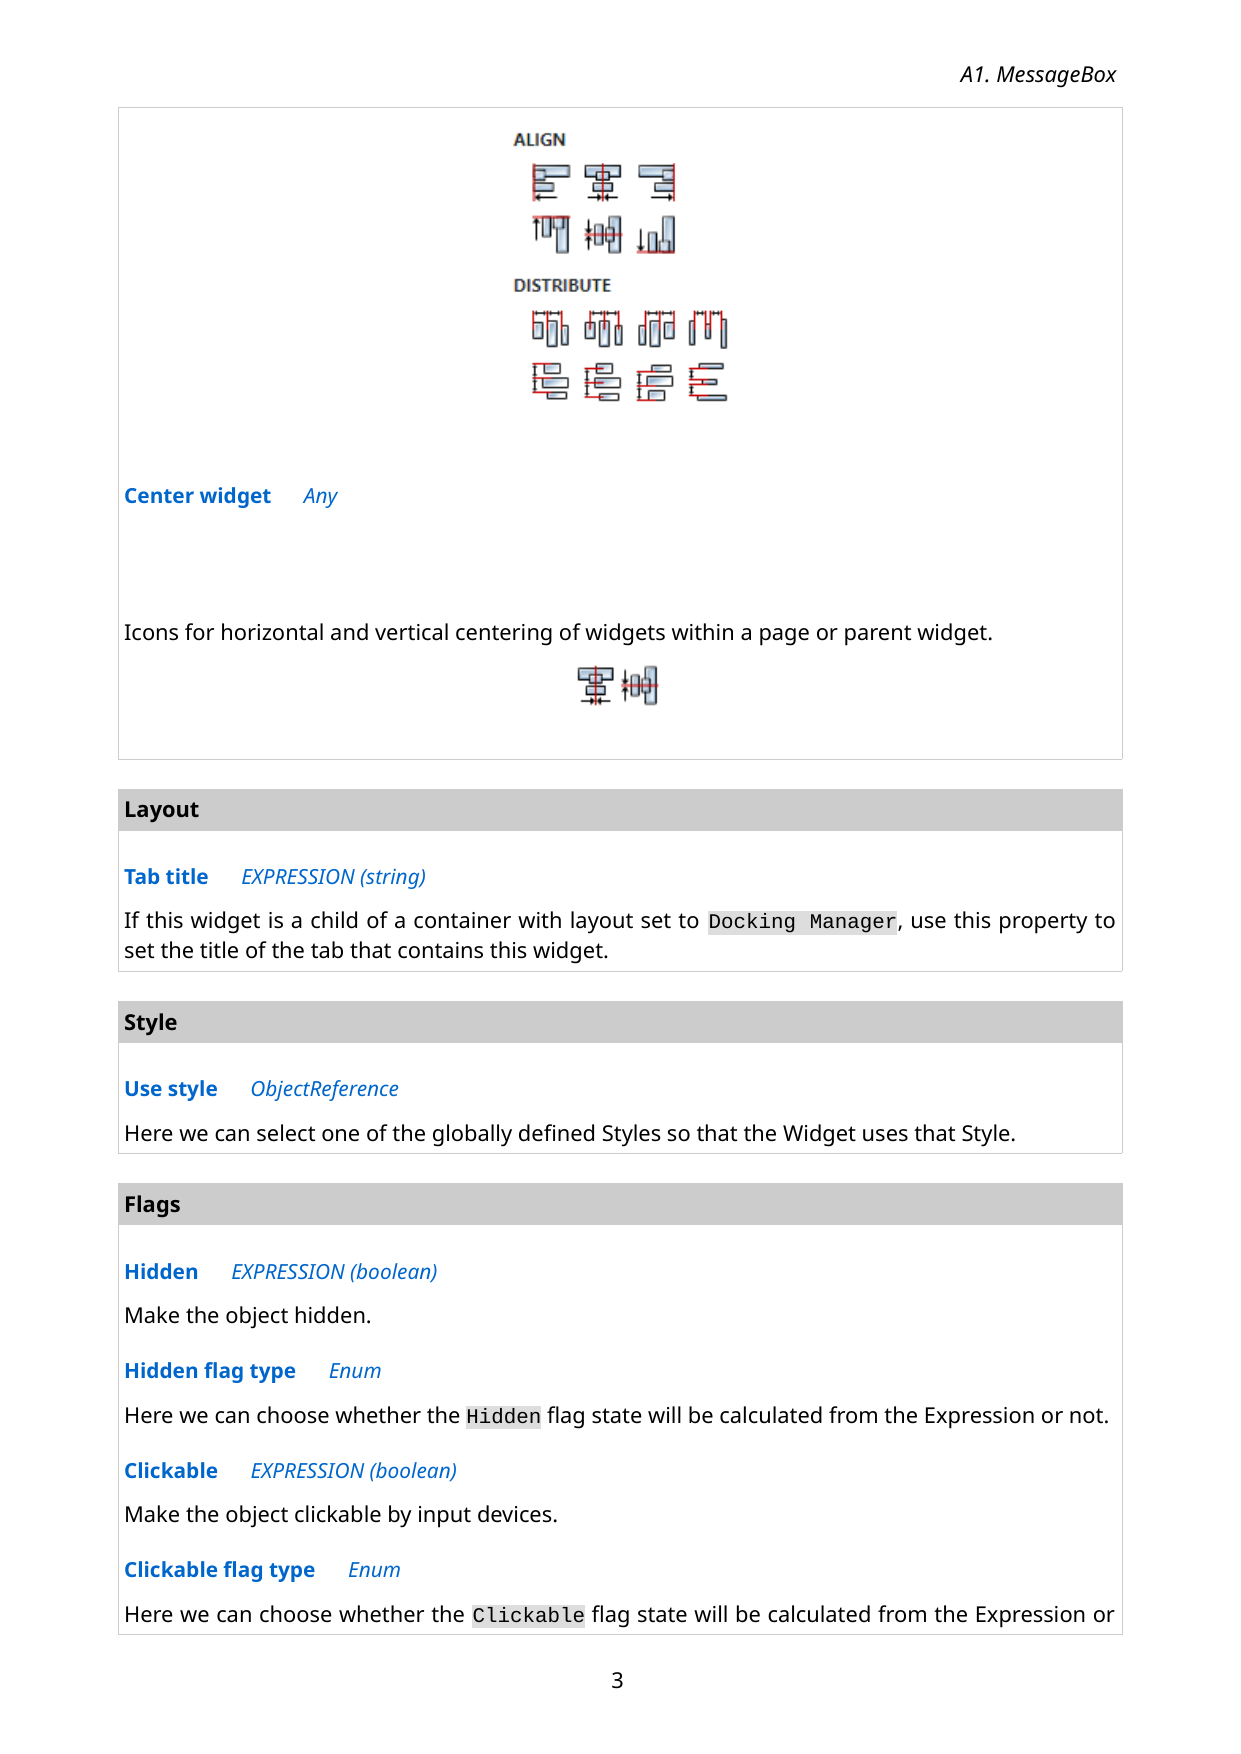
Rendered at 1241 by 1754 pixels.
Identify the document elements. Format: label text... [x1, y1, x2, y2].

table_cell Use style ObjectReference Here we can select one of the globally defined Styles so that the Widget uses that Style. [119, 1043, 1122, 1153]
picture [490, 124, 750, 414]
table_cell Tab title EXPRESSION (string) If this widget is a child of a container with layout set to Docking Manager, use this property to set the title of the tab that contains this widget. [119, 831, 1122, 971]
table_cell [119, 108, 1122, 413]
picture [572, 658, 668, 712]
table_header Style [119, 1002, 1122, 1042]
table_header Layout [119, 790, 1122, 830]
table_header Flags [119, 1184, 1122, 1224]
table_cell Center widget Any Icons for horizontal and vertical centering of widgets within a page or parent widget. [119, 414, 1122, 758]
table_cell Hidden EXPRESSION (boolean) Make the object hidden. Hidden flag type Enum Here we can choose whether the Hidden flag state will be calculated from the Expression or not. Clickable EXPRESSION (boolean) Make the object clickable by input devices. Clickable flag type Enum Here we can choose whether the Clickable flag state will be calculated from the Expression or [119, 1225, 1122, 1634]
